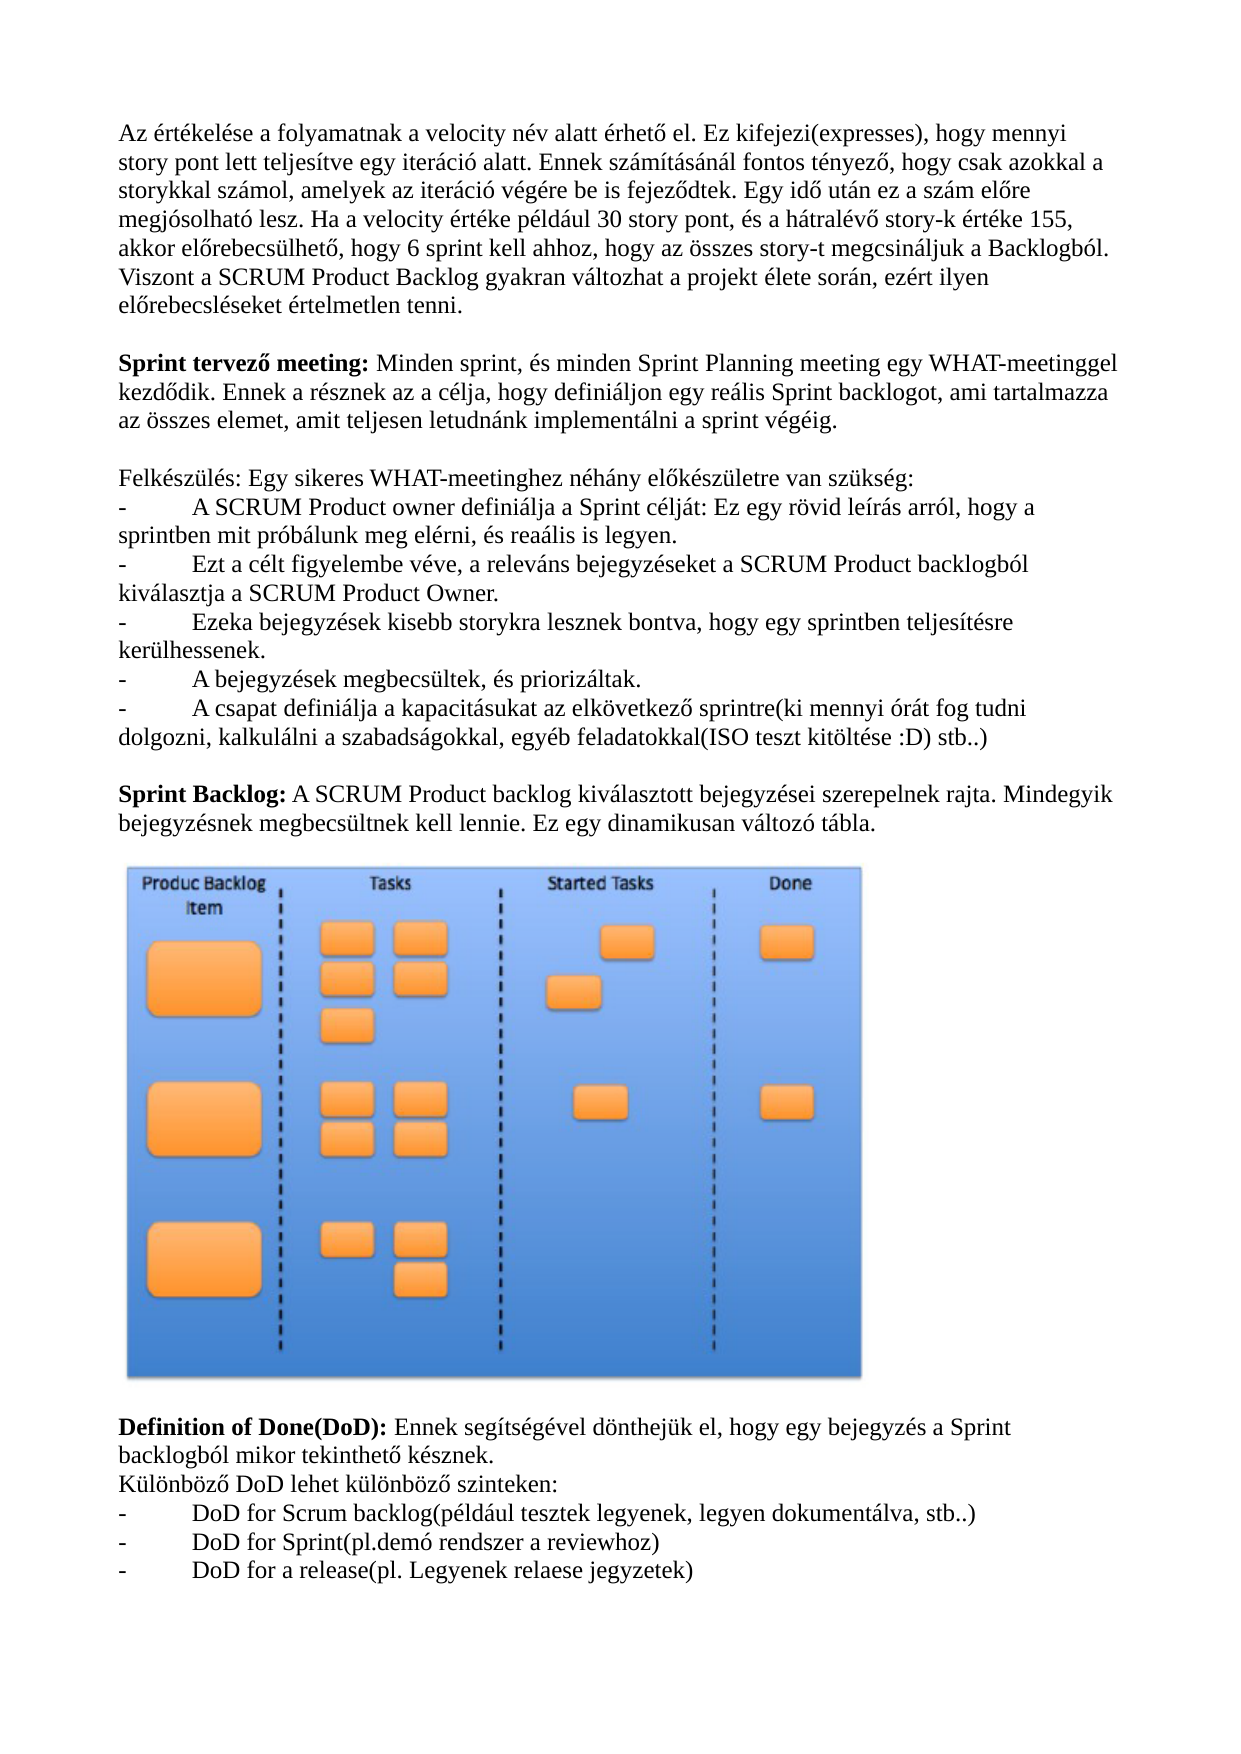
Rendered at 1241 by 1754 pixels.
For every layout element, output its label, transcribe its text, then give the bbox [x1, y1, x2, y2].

text - DoD for a release(pl. Legyenek relaese jegyzetek) [118, 1556, 1122, 1584]
text - Ezt a célt figyelembe véve, a releváns bejegyzéseket a SCRUM Product backlogból kiválasztja a SCRUM Product Owner. [118, 549, 1122, 607]
text - A csapat definiálja a kapacitásukat az elkövetkező sprintre(ki mennyi órát fog tudni dolgozni, kalkulálni a szabadságokkal, egyéb feladatokkal(ISO teszt kitöltése :D) stb..) [118, 693, 1122, 751]
text - A SCRUM Product owner definiálja a Sprint célját: Ez egy rövid leírás arról, hogy a sprintben mit próbálunk meg elérni, és reaális is legyen. [118, 492, 1122, 549]
text Viszont a SCRUM Product Backlog gyakran változhat a projekt élete során, ezért ilyen előrebecsléseket értelmetlen tenni. [118, 262, 1122, 319]
text Sprint tervező meeting: Minden sprint, és minden Sprint Planning meeting egy WHAT-meetinggel kezdődik. Ennek a résznek az a célja, hogy definiáljon egy reális Sprint backlogot, ami tartalmazza az összes elemet, amit teljesen letudnánk implementálni a sprint végéig. [118, 348, 1122, 434]
text - DoD for Scrum backlog(például tesztek legyenek, legyen dokumentálva, stb..) [118, 1498, 1122, 1527]
text Felkészülés: Egy sikeres WHAT-meetinghez néhány előkészületre van szükség: [118, 463, 1122, 492]
text - DoD for Sprint(pl.demó rendszer a reviewhoz) [118, 1527, 1122, 1556]
text - Ezeka bejegyzések kisebb storykra lesznek bontva, hogy egy sprintben teljesítésre kerülhessenek. [118, 607, 1122, 664]
text Különböző DoD lehet különböző szinteken: [118, 1469, 1122, 1498]
text - A bejegyzések megbecsültek, és priorizáltak. [118, 664, 1122, 693]
picture [121, 860, 869, 1389]
text Az értékelése a folyamatnak a velocity név alatt érhető el. Ez kifejezi(expresses), hogy mennyi story pont lett teljesítve egy iteráció alatt. Ennek számításánál fontos tényező, hogy csak azokkal a storykkal számol, amelyek az iteráció végére be is fejeződtek. Egy idő után ez a szám előre megjósolható lesz. Ha a velocity értéke például 30 story pont, és a hátralévő story-k értéke 155, akkor előrebecsülhető, hogy 6 sprint kell ahhoz, hogy az összes story-t megcsináljuk a Backlogból. [118, 118, 1122, 262]
text Sprint Backlog: A SCRUM Product backlog kiválasztott bejegyzései szerepelnek rajta. Mindegyik bejegyzésnek megbecsültnek kell lennie. Ez egy dinamikusan változó tábla. [118, 779, 1122, 837]
text Definition of Done(DoD): Ennek segítségével dönthejük el, hogy egy bejegyzés a Sprint backlogból mikor tekinthető késznek. [118, 1412, 1122, 1469]
